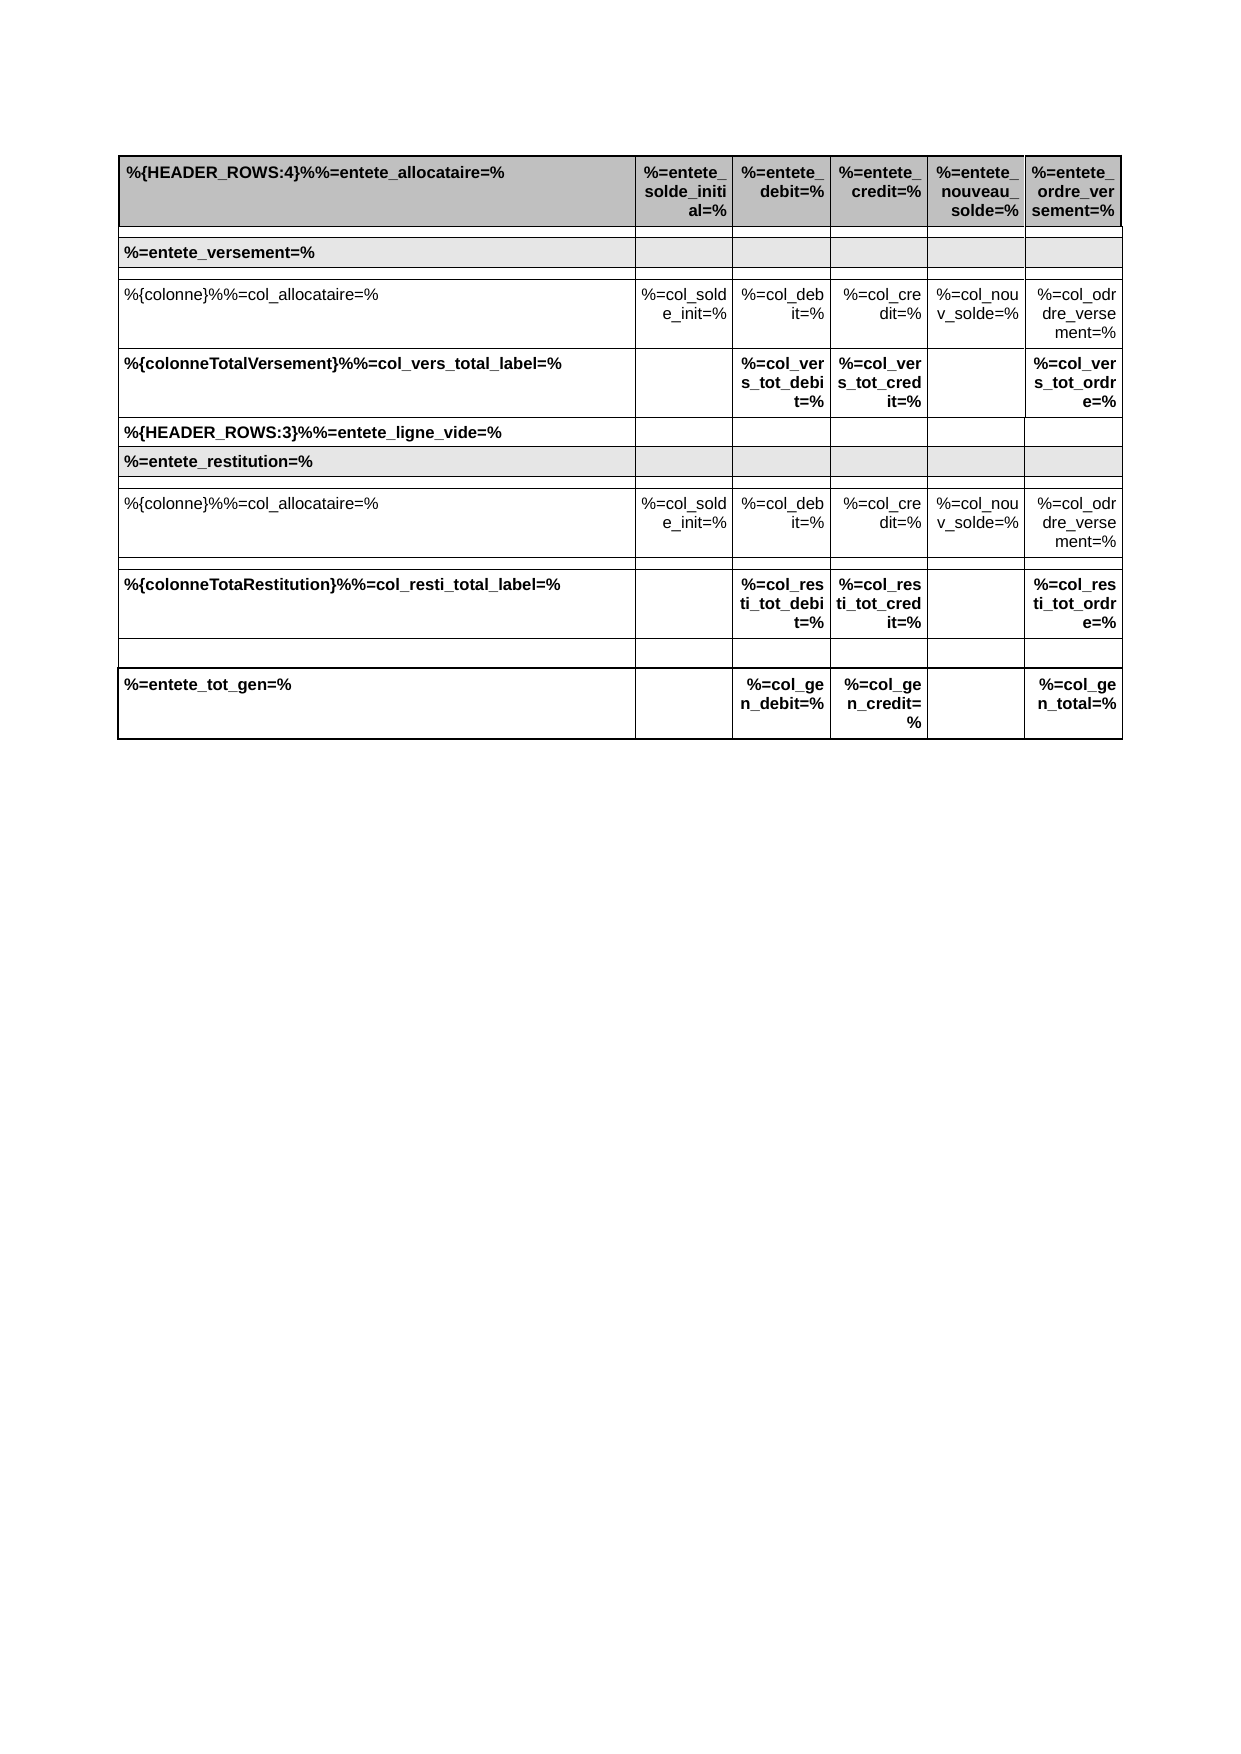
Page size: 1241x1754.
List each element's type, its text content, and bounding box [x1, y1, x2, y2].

table_header %=entete_debit=% [733, 157, 830, 226]
table_header %=entete_nouveau_solde=% [928, 157, 1024, 226]
table_header [928, 418, 1024, 446]
table_cell %=col_resti_tot_ordre=% [1025, 570, 1122, 637]
table_cell [928, 238, 1024, 267]
table_cell %=col_odrdre_versement=% [1025, 489, 1122, 557]
table_cell %=col_solde_init=% [636, 280, 732, 348]
table_header [831, 639, 927, 667]
table_cell %=entete_restitution=% [119, 447, 635, 476]
table_header [119, 639, 635, 667]
table_header [636, 639, 732, 667]
table_cell [928, 447, 1024, 476]
table_cell [928, 268, 1024, 279]
table_cell [733, 238, 830, 267]
table_cell [831, 477, 927, 488]
table_cell [636, 238, 732, 267]
table_cell %=col_debit=% [733, 489, 830, 557]
table_cell %=col_nouv_solde=% [928, 489, 1024, 557]
table_cell %=col_credit=% [831, 280, 927, 348]
table_cell %=col_vers_tot_ordre=% [1026, 349, 1122, 417]
table_cell [119, 227, 635, 237]
table_cell [733, 477, 830, 488]
table_cell %{colonne}%%=col_allocataire=% [119, 489, 635, 557]
table_cell [928, 477, 1024, 488]
table_cell [1026, 268, 1122, 279]
table_cell [636, 558, 732, 568]
table_header [636, 418, 732, 446]
table_cell [831, 558, 927, 568]
table_cell %=col_odrdre_versement=% [1026, 280, 1122, 348]
table_cell %=col_gen_credit=% [831, 669, 927, 738]
table_cell [928, 570, 1024, 637]
table_cell %=col_solde_init=% [636, 489, 732, 557]
table_header [733, 639, 830, 667]
table_header [928, 639, 1024, 667]
table_cell %{colonneTotalVersement}%%=col_vers_total_label=% [119, 349, 635, 417]
table_cell %=col_vers_tot_credit=% [831, 349, 927, 417]
table_cell [119, 558, 635, 568]
table_header %{HEADER_ROWS:4}%%=entete_allocataire=% [120, 157, 635, 226]
table_header [1025, 418, 1122, 446]
table_cell [1026, 227, 1122, 237]
table_cell [636, 227, 732, 237]
table_header [831, 418, 927, 446]
table_cell [928, 669, 1024, 738]
table_cell [1026, 238, 1122, 267]
table_cell [831, 238, 927, 267]
table_header [1025, 639, 1122, 667]
table_cell [1025, 447, 1122, 476]
table_header %=entete_credit=% [831, 157, 927, 226]
table_cell [733, 447, 830, 476]
table_header [733, 418, 830, 446]
table_cell [733, 227, 830, 237]
table_cell %=col_credit=% [831, 489, 927, 557]
table_cell [831, 227, 927, 237]
table_cell %=entete_tot_gen=% [119, 669, 635, 738]
table_cell %=entete_versement=% [119, 238, 635, 267]
table_cell %{colonneTotaRestitution}%%=col_resti_total_label=% [119, 570, 635, 637]
table_cell [636, 570, 732, 637]
table_cell [119, 268, 635, 279]
table_cell [636, 477, 732, 488]
table_cell %=col_gen_total=% [1025, 669, 1122, 738]
table_cell %=col_nouv_solde=% [928, 280, 1024, 348]
table_header %=entete_ordre_versement=% [1026, 157, 1120, 226]
table_cell [1025, 477, 1122, 488]
table_cell %=col_resti_tot_credit=% [831, 570, 927, 637]
table_cell %=col_resti_tot_debit=% [733, 570, 830, 637]
table_header %{HEADER_ROWS:3}%%=entete_ligne_vide=% [119, 418, 635, 446]
table_cell %=col_vers_tot_debit=% [733, 349, 830, 417]
table_cell [1025, 558, 1122, 568]
table_cell [636, 669, 732, 738]
table_cell [928, 227, 1024, 237]
table_header %=entete_solde_initial=% [636, 157, 732, 226]
table_cell %=col_gen_debit=% [733, 669, 830, 738]
table_cell [733, 558, 830, 568]
table_cell [831, 447, 927, 476]
table_cell [928, 349, 1024, 417]
table_cell [636, 447, 732, 476]
table_cell [119, 477, 635, 488]
table_cell %=col_debit=% [733, 280, 830, 348]
table_cell [733, 268, 830, 279]
table_cell [831, 268, 927, 279]
table_cell [928, 558, 1024, 568]
table_cell %{colonne}%%=col_allocataire=% [119, 280, 635, 348]
table_cell [636, 268, 732, 279]
table_cell [636, 349, 732, 417]
